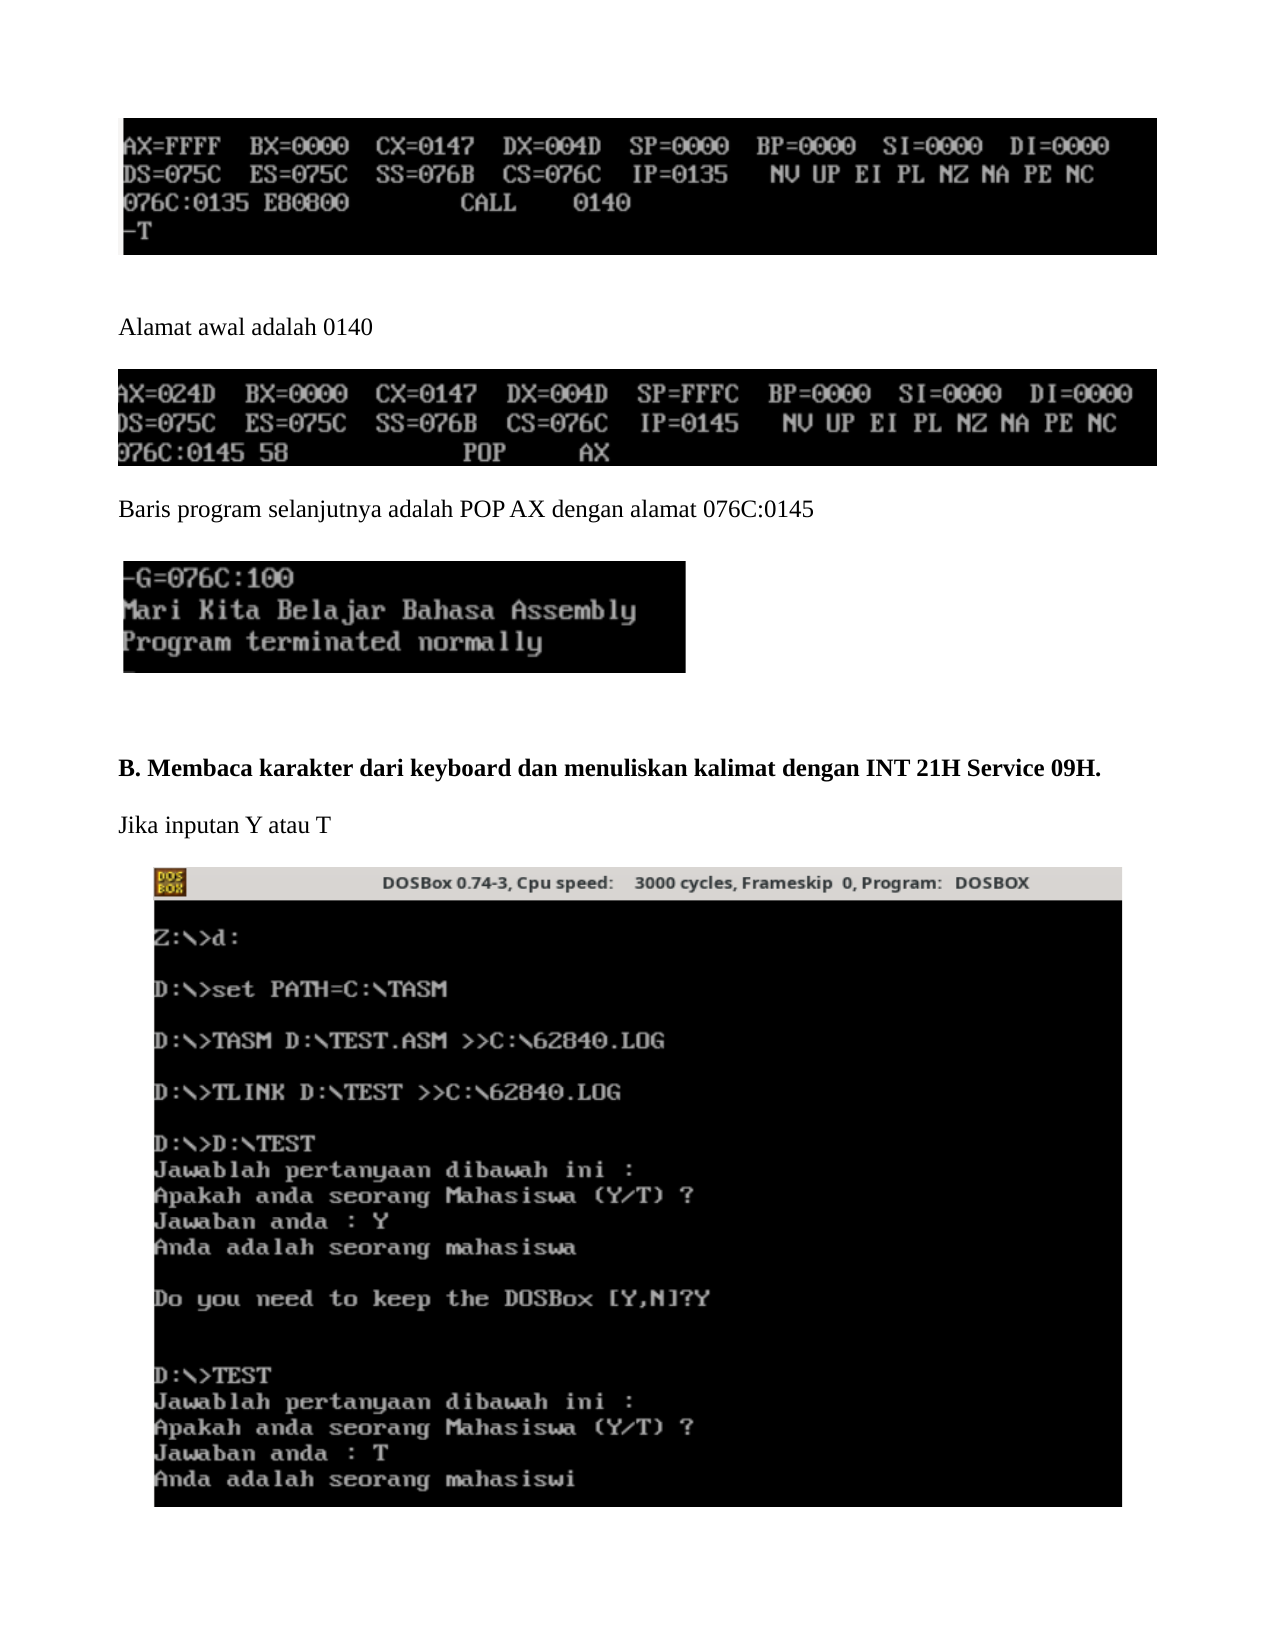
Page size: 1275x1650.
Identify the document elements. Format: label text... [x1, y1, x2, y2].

text B. Membaca karakter dari keyboard dan menuliskan kalimat dengan INT 21H Service 09H. [118, 552, 1157, 782]
picture [153, 867, 1123, 1507]
text Jika inputan Y atau T [118, 810, 1157, 839]
text Alamat awal adalah 0140 [118, 255, 1157, 341]
picture [118, 369, 1157, 466]
text Baris program selanjutnya adalah POP AX dengan alamat 076C:0145 [118, 466, 1157, 523]
picture [118, 118, 1157, 255]
picture [123, 561, 686, 673]
